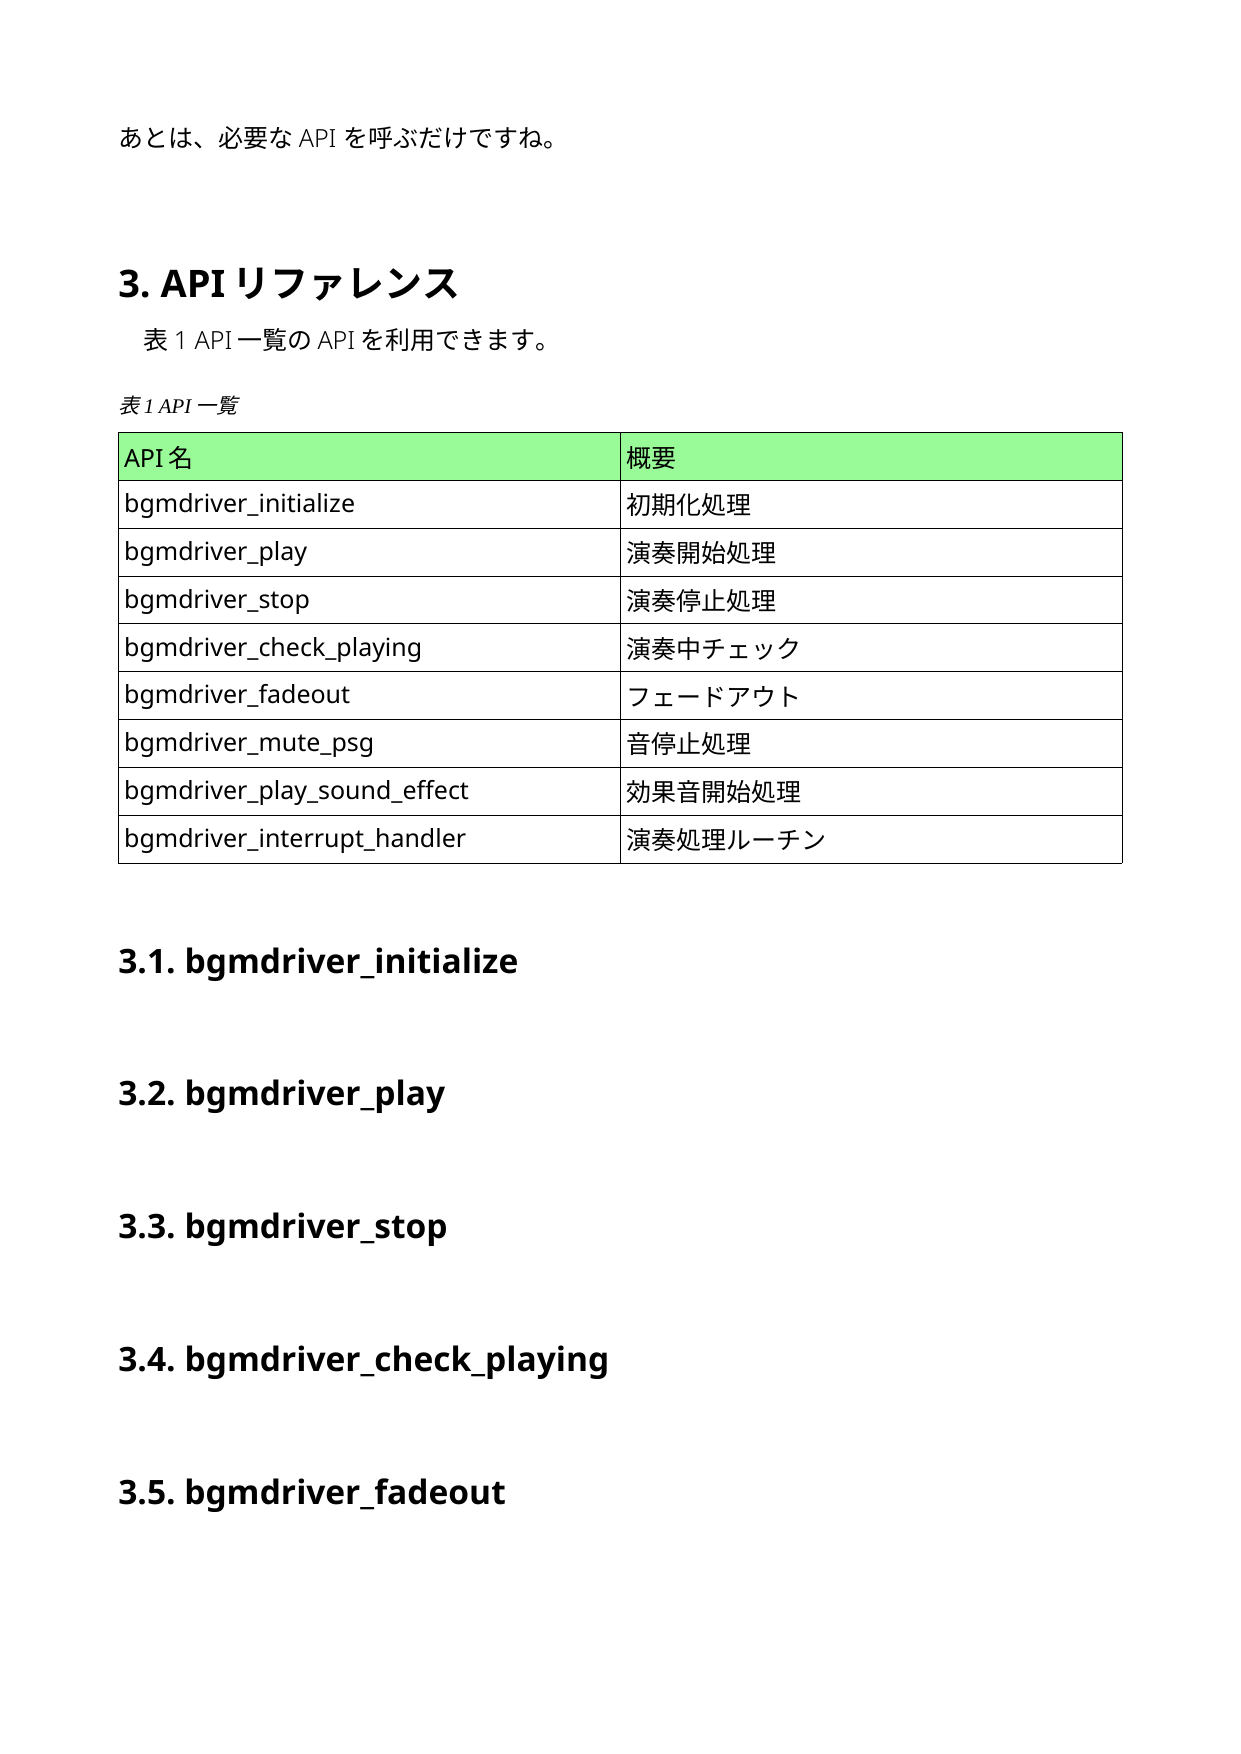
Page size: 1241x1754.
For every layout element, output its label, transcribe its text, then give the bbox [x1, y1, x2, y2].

table_cell 初期化処理 [621, 481, 1122, 528]
text 表 1 API一覧のAPIを利用できます。 [118, 321, 1122, 357]
table_cell bgmdriver_check_playing [119, 624, 620, 671]
subtitle 3.3. bgmdriver_stop [118, 1203, 1122, 1248]
table_cell bgmdriver_stop [119, 577, 620, 623]
table_cell bgmdriver_mute_psg [119, 720, 620, 767]
table_header API名 [119, 433, 620, 480]
subtitle 3.1. bgmdriver_initialize [118, 937, 1122, 983]
text 表 1 API一覧 [118, 389, 1122, 420]
table_cell 演奏中チェック [621, 624, 1122, 671]
text あとは、必要な API を呼ぶだけですね。 [118, 118, 1122, 154]
table_cell 効果音開始処理 [621, 768, 1122, 815]
table_cell フェードアウト [621, 672, 1122, 719]
table_cell bgmdriver_interrupt_handler [119, 816, 620, 863]
subtitle 3.4. bgmdriver_check_playing [118, 1336, 1122, 1381]
table_cell bgmdriver_fadeout [119, 672, 620, 719]
table_cell 演奏開始処理 [621, 529, 1122, 576]
table_cell 演奏処理ルーチン [621, 816, 1122, 863]
table_cell bgmdriver_play_sound_effect [119, 768, 620, 815]
table_cell 演奏停止処理 [621, 577, 1122, 623]
table_header 概要 [621, 433, 1122, 480]
table_cell bgmdriver_initialize [119, 481, 620, 528]
table_cell bgmdriver_play [119, 529, 620, 576]
subtitle 3. APIリファレンス [118, 253, 1122, 308]
subtitle 3.2. bgmdriver_play [118, 1070, 1122, 1116]
table_cell 音停止処理 [621, 720, 1122, 767]
subtitle 3.5. bgmdriver_fadeout [118, 1468, 1122, 1514]
